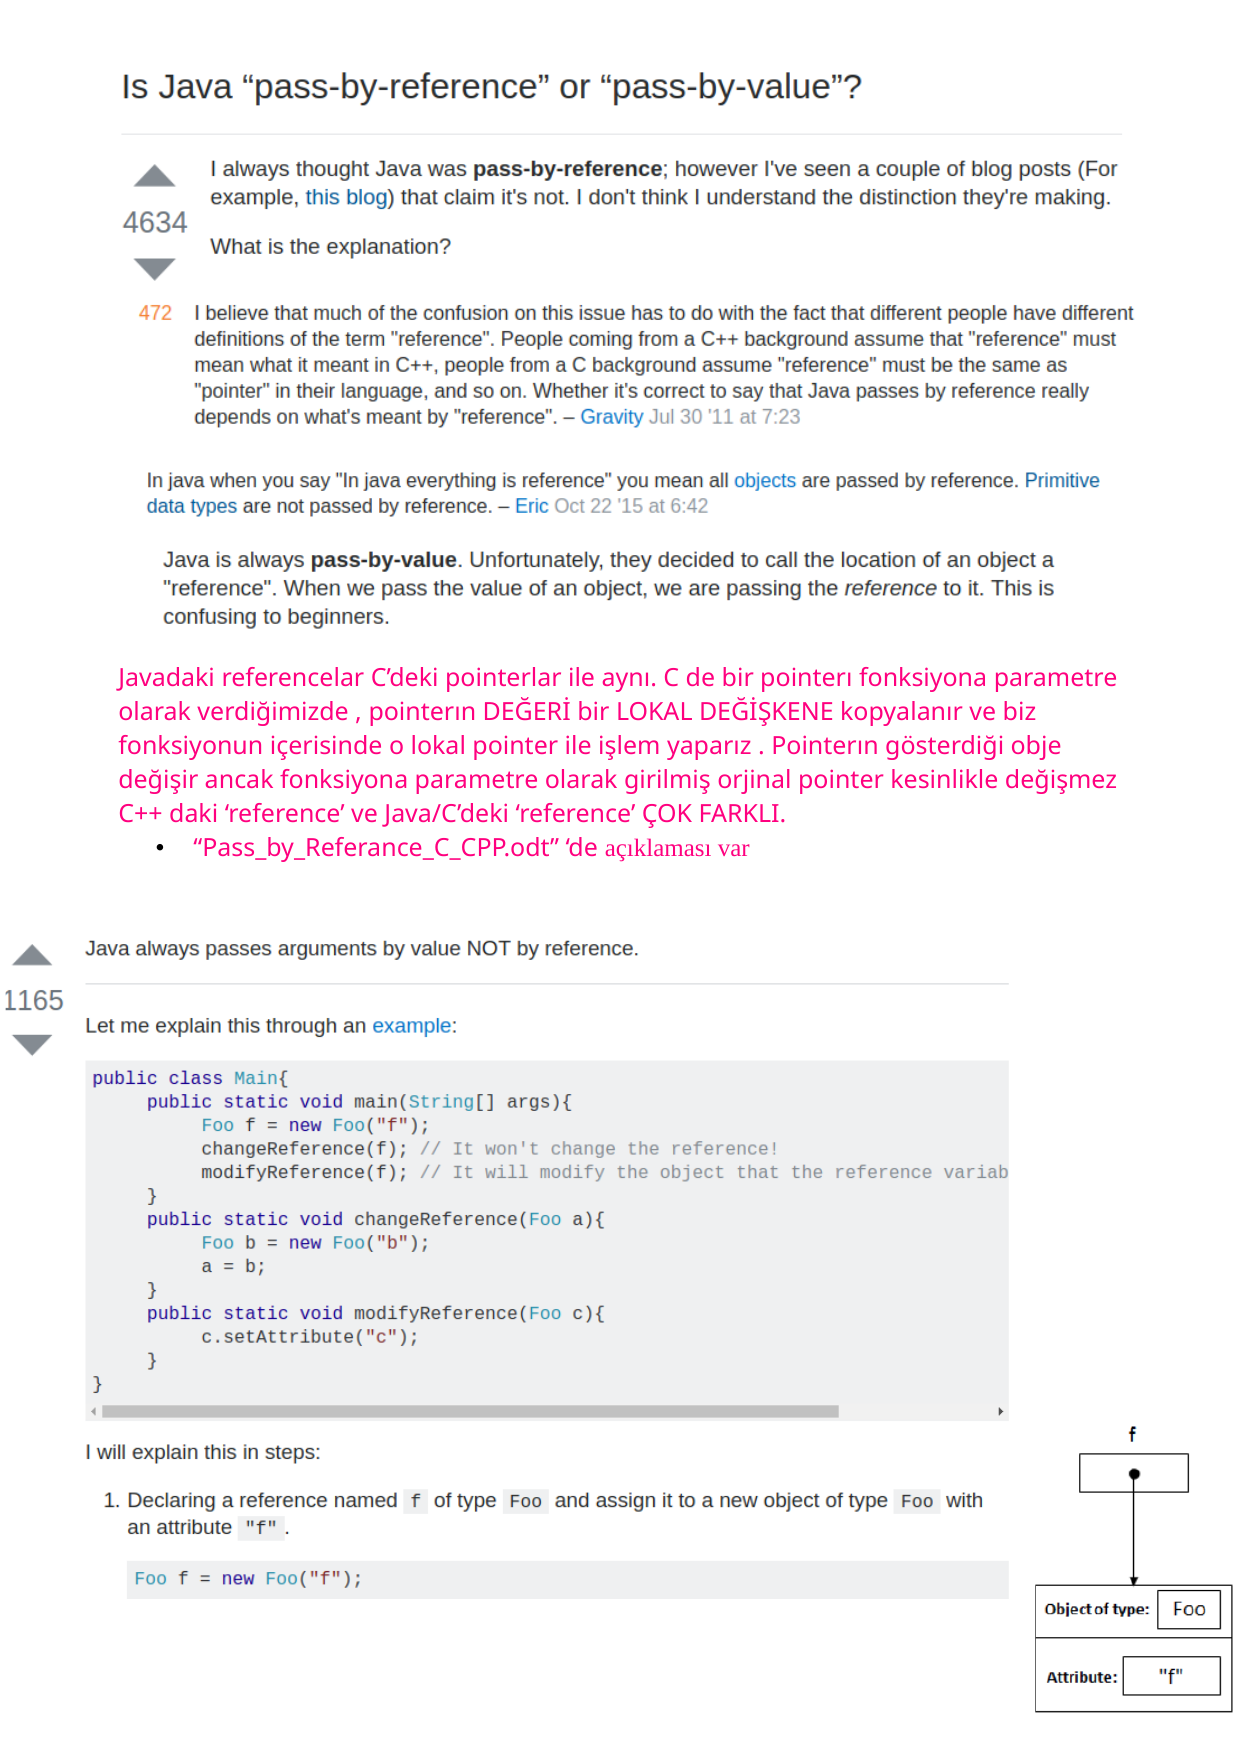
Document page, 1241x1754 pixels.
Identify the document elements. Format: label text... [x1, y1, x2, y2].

text Javadaki referencelar C’deki pointerlar ile aynı. C de bir pointerı fonksiyona parametre olarak verdiğimizde , pointerın DEĞERİ bir LOKAL DEĞİŞKENE kopyalanır ve biz fonksiyonun içerisinde o lokal pointer ile işlem yaparız . Pointerın gösterdiği obje değişir ancak fonksiyona parametre olarak girilmiş orjinal pointer kesinlikle değişmez [118, 659, 1122, 796]
picture [141, 469, 1106, 519]
list “Pass_by_Referance_C_CPP.odt” ‘de açıklaması var [156, 829, 1122, 864]
picture [118, 63, 1123, 281]
picture [160, 547, 1062, 631]
text C++ daki ‘reference’ ve Java/C’deki ‘reference’ ÇOK FARKLI. [118, 796, 1122, 829]
picture [5, 933, 1010, 1599]
picture [1023, 1423, 1241, 1720]
picture [132, 299, 1137, 430]
